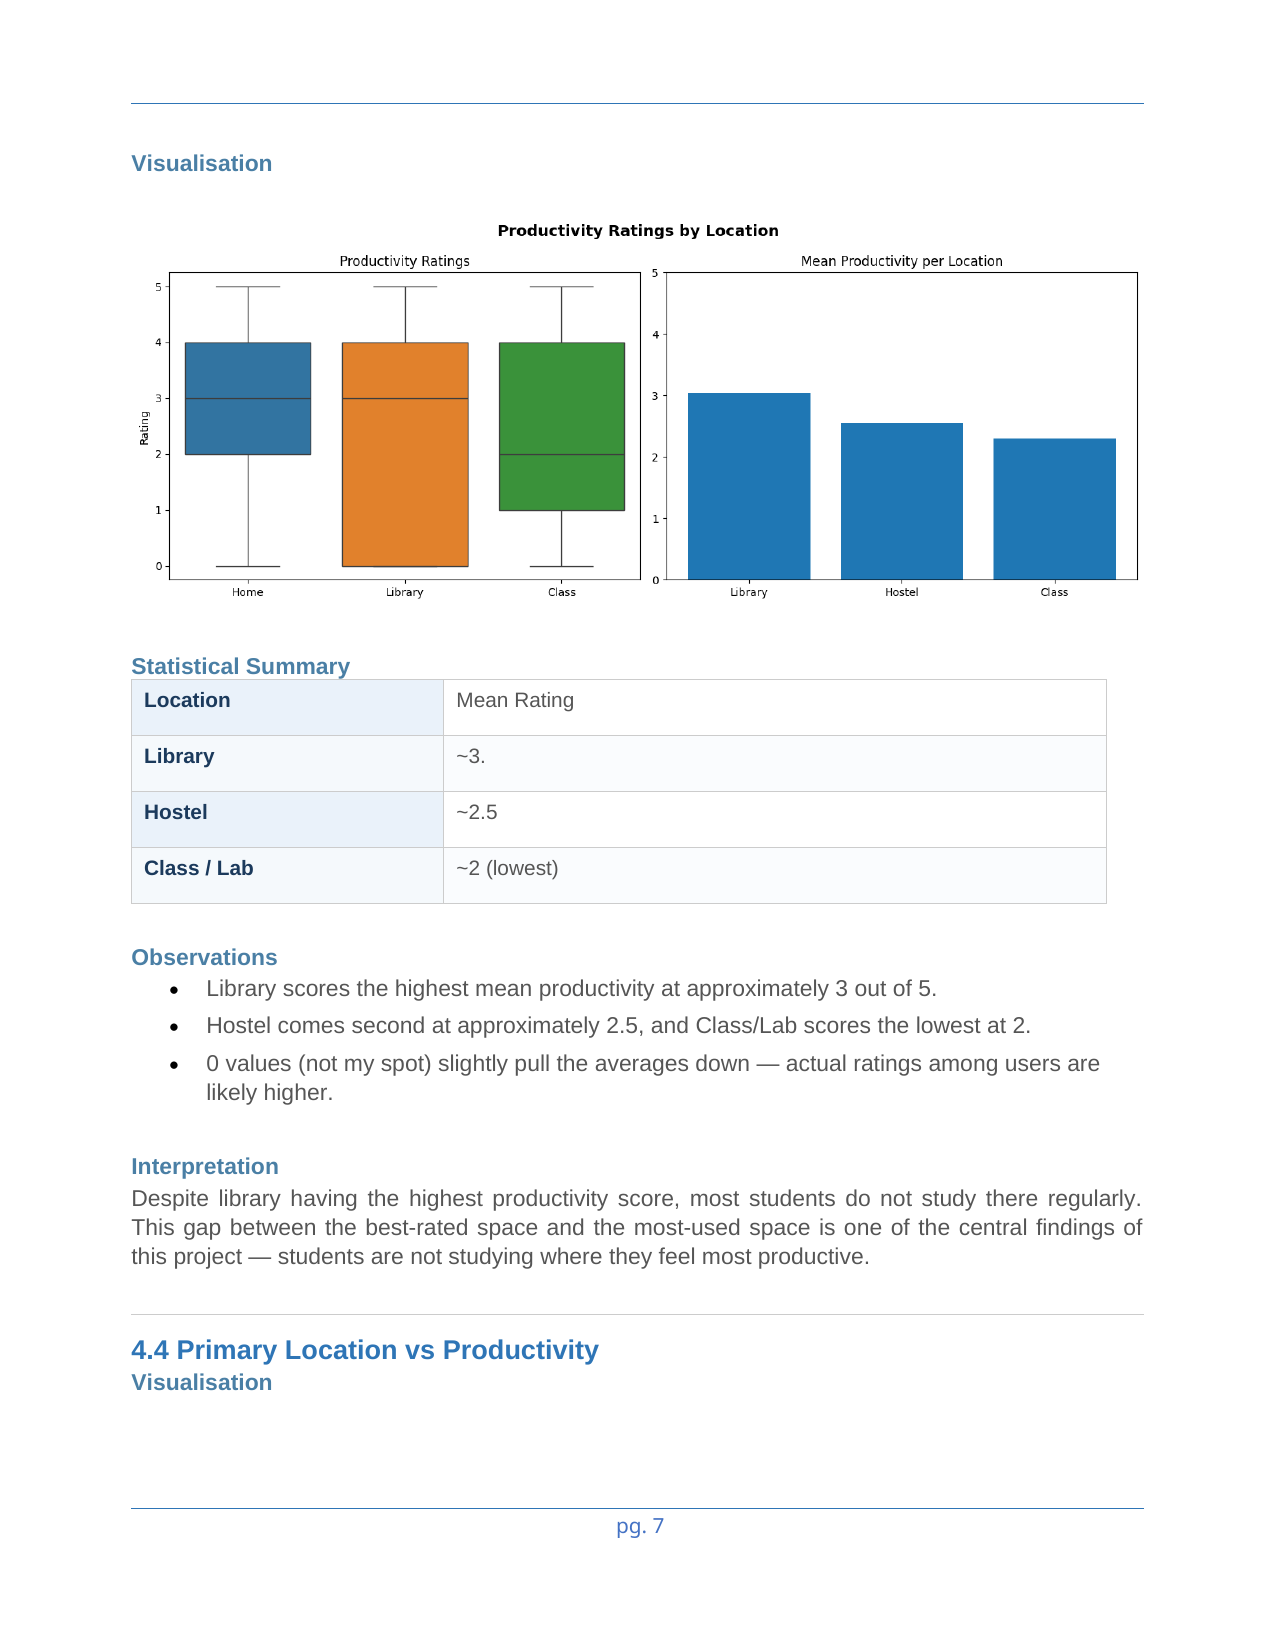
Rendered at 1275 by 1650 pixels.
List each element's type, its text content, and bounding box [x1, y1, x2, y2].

list 0 values (not my spot) slightly pull the averages down — actual ratings among users are likely higher. [169, 1050, 1144, 1106]
subtitle Interpretation [131, 1153, 1144, 1179]
table_header Location [132, 680, 443, 735]
subtitle Visualisation [131, 1369, 1144, 1396]
subtitle Visualisation [131, 150, 1144, 176]
table_cell ~2 (lowest) [444, 848, 1106, 903]
table_cell Class / Lab [132, 848, 443, 903]
table_cell ~2.5 [444, 792, 1106, 847]
table_header Mean Rating [444, 680, 1106, 735]
subtitle Statistical Summary [131, 653, 1144, 679]
list Library scores the highest mean productivity at approximately 3 out of 5. [169, 975, 1144, 1001]
list Hostel comes second at approximately 2.5, and Class/Lab scores the lowest at 2. [169, 1012, 1144, 1039]
table_cell Hostel [132, 792, 443, 847]
subtitle 4.4 Primary Location vs Productivity [131, 1334, 1144, 1365]
text Despite library having the highest productivity score, most students do not study there regularly. This gap between the best-rated space and the most-used space is one of the central findings of this project — students are not studying where they feel most productive. [131, 1185, 1144, 1269]
table_cell ~3. [444, 736, 1106, 791]
subtitle Observations [131, 944, 1144, 971]
table_cell Library [132, 736, 443, 791]
